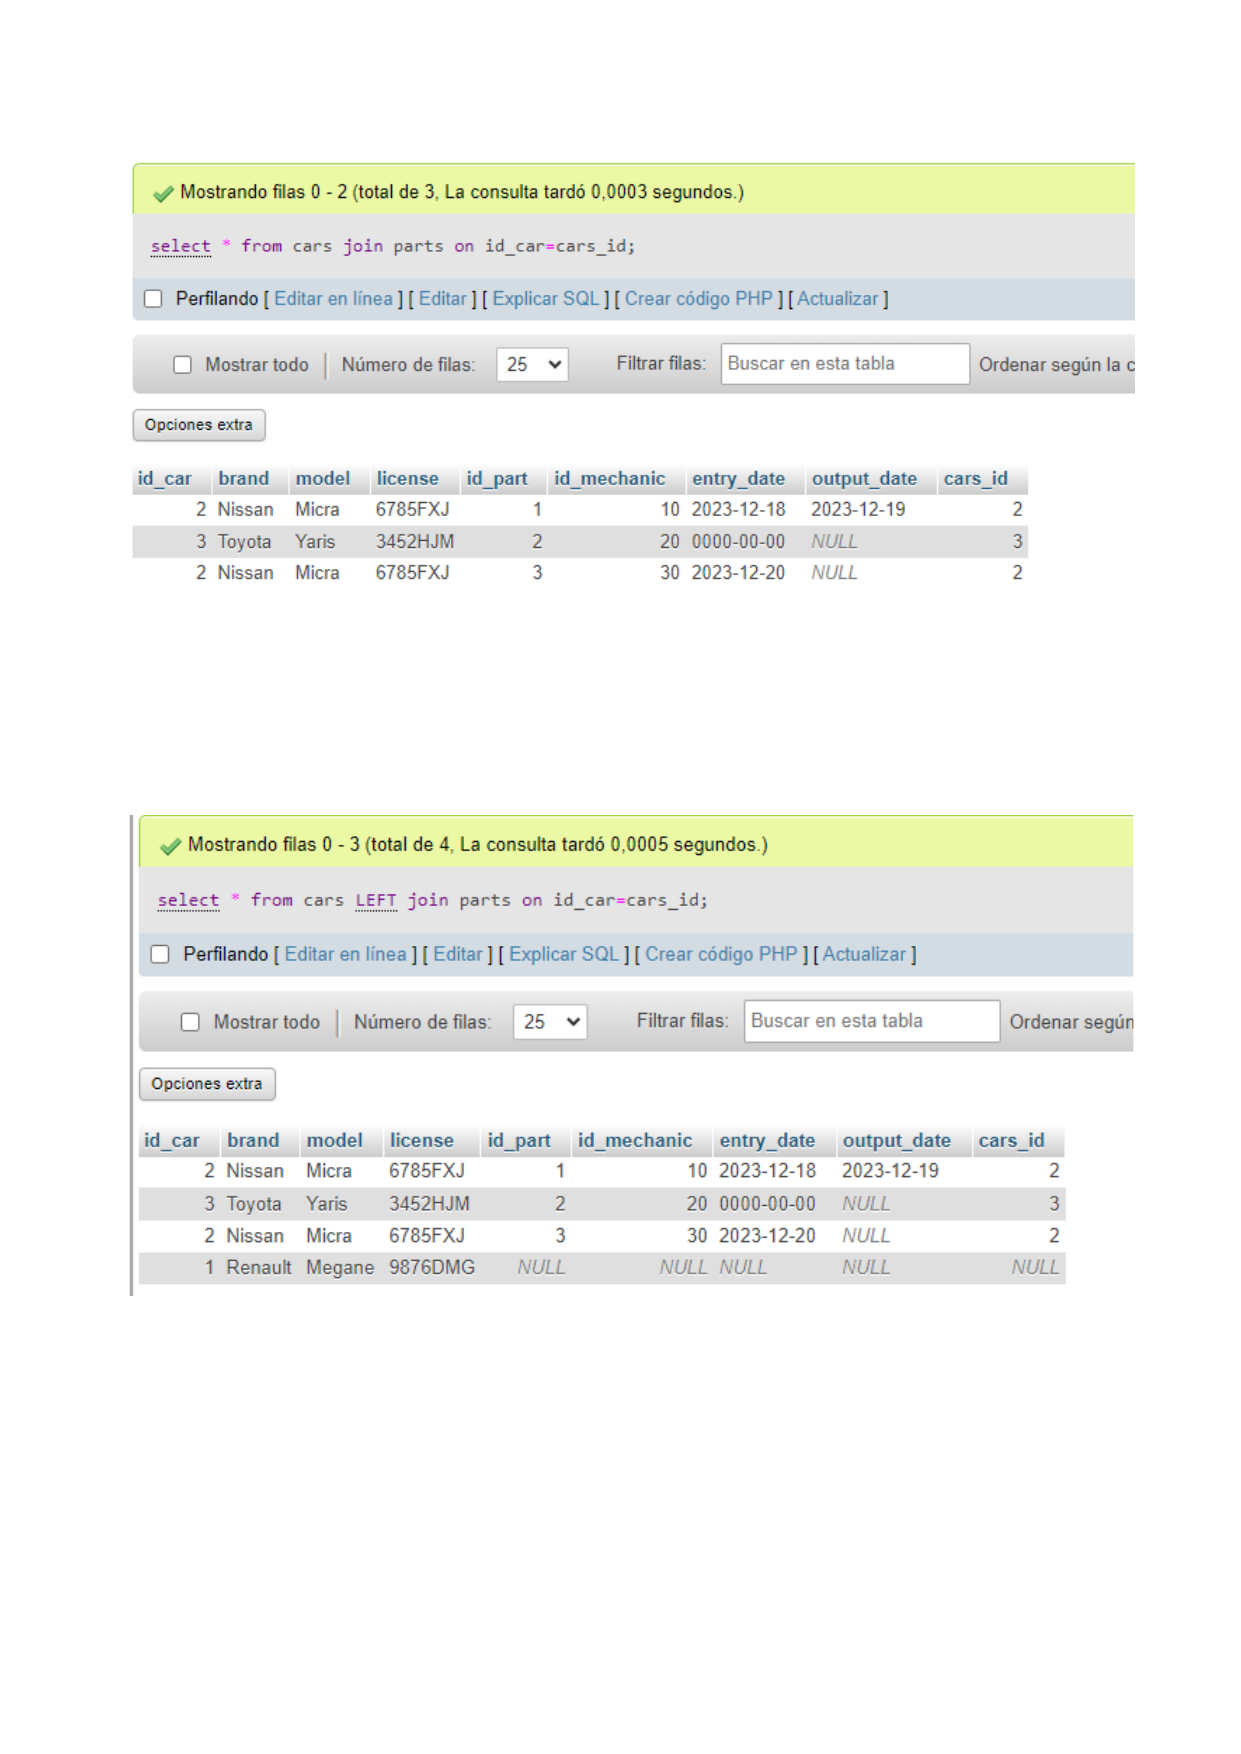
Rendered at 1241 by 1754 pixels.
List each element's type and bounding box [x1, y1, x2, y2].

picture [129, 815, 1134, 1296]
picture [131, 159, 1135, 606]
